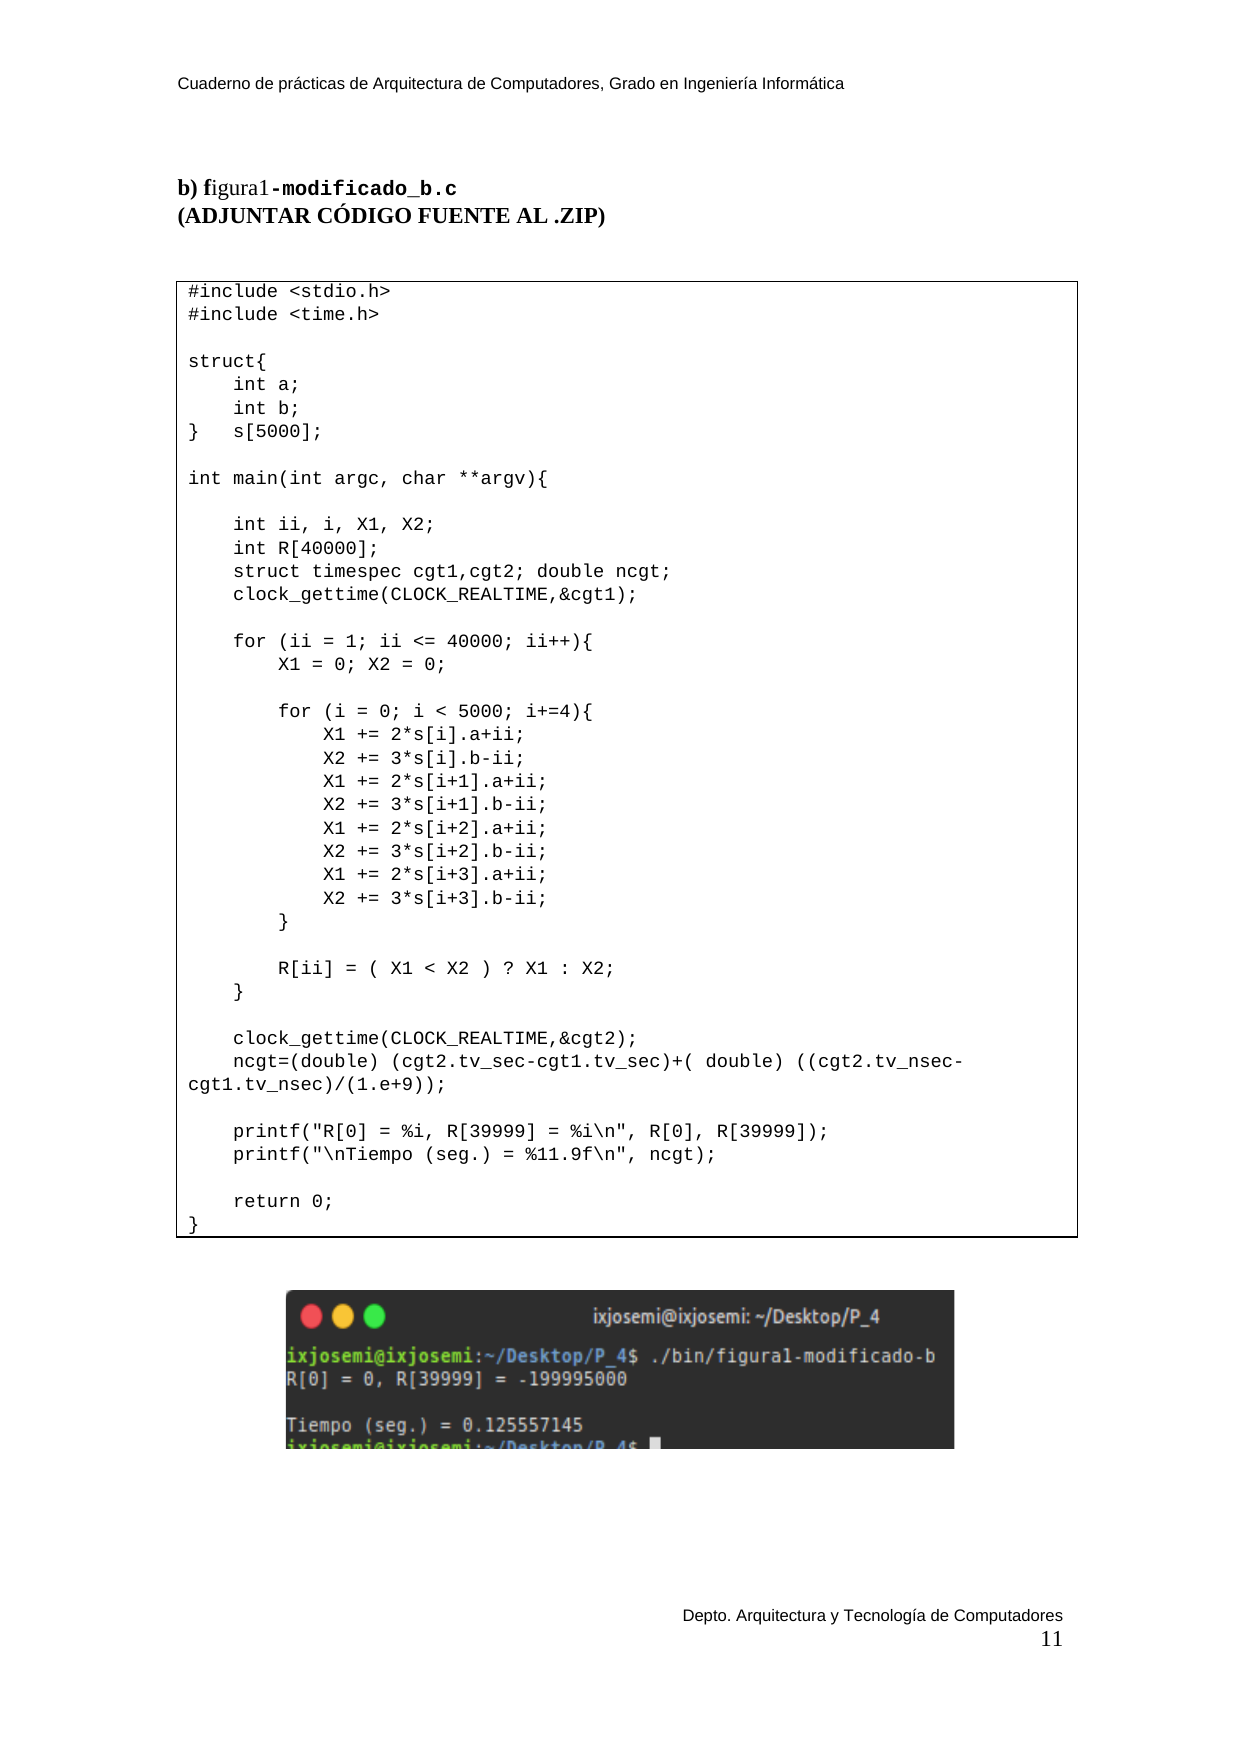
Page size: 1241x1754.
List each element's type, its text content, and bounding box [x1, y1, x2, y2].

picture [285, 1290, 955, 1449]
text (ADJUNTAR CÓDIGO FUENTE AL .ZIP) [177, 202, 1063, 228]
text b) figura1-modificado_b.c [177, 174, 1063, 202]
table_header #include <stdio.h> #include <time.h> struct{ int a; int b; } s[5000]; int main(int argc, char **argv){ int ii, i, X1, X2; int R[40000]; struct timespec cgt1,cgt2; double ncgt; clock_gettime(CLOCK_REALTIME,&cgt1); for (ii = 1; ii <= 40000; ii++){ X1 = 0; X2 = 0; for (i = 0; i < 5000; i+=4){ X1 += 2*s[i].a+ii; X2 += 3*s[i].b-ii; X1 += 2*s[i+1].a+ii; X2 += 3*s[i+1].b-ii; X1 += 2*s[i+2].a+ii; X2 += 3*s[i+2].b-ii; X1 += 2*s[i+3].a+ii; X2 += 3*s[i+3].b-ii; } R[ii] = ( X1 < X2 ) ? X1 : X2; } clock_gettime(CLOCK_REALTIME,&cgt2); ncgt=(double) (cgt2.tv_sec-cgt1.tv_sec)+( double) ((cgt2.tv_nsec-cgt1.tv_nsec)/(1.e+9)); printf("R[0] = %i, R[39999] = %i\n", R[0], R[39999]); printf("\nTiempo (seg.) = %11.9f\n", ncgt); return 0; } [177, 282, 1077, 1236]
